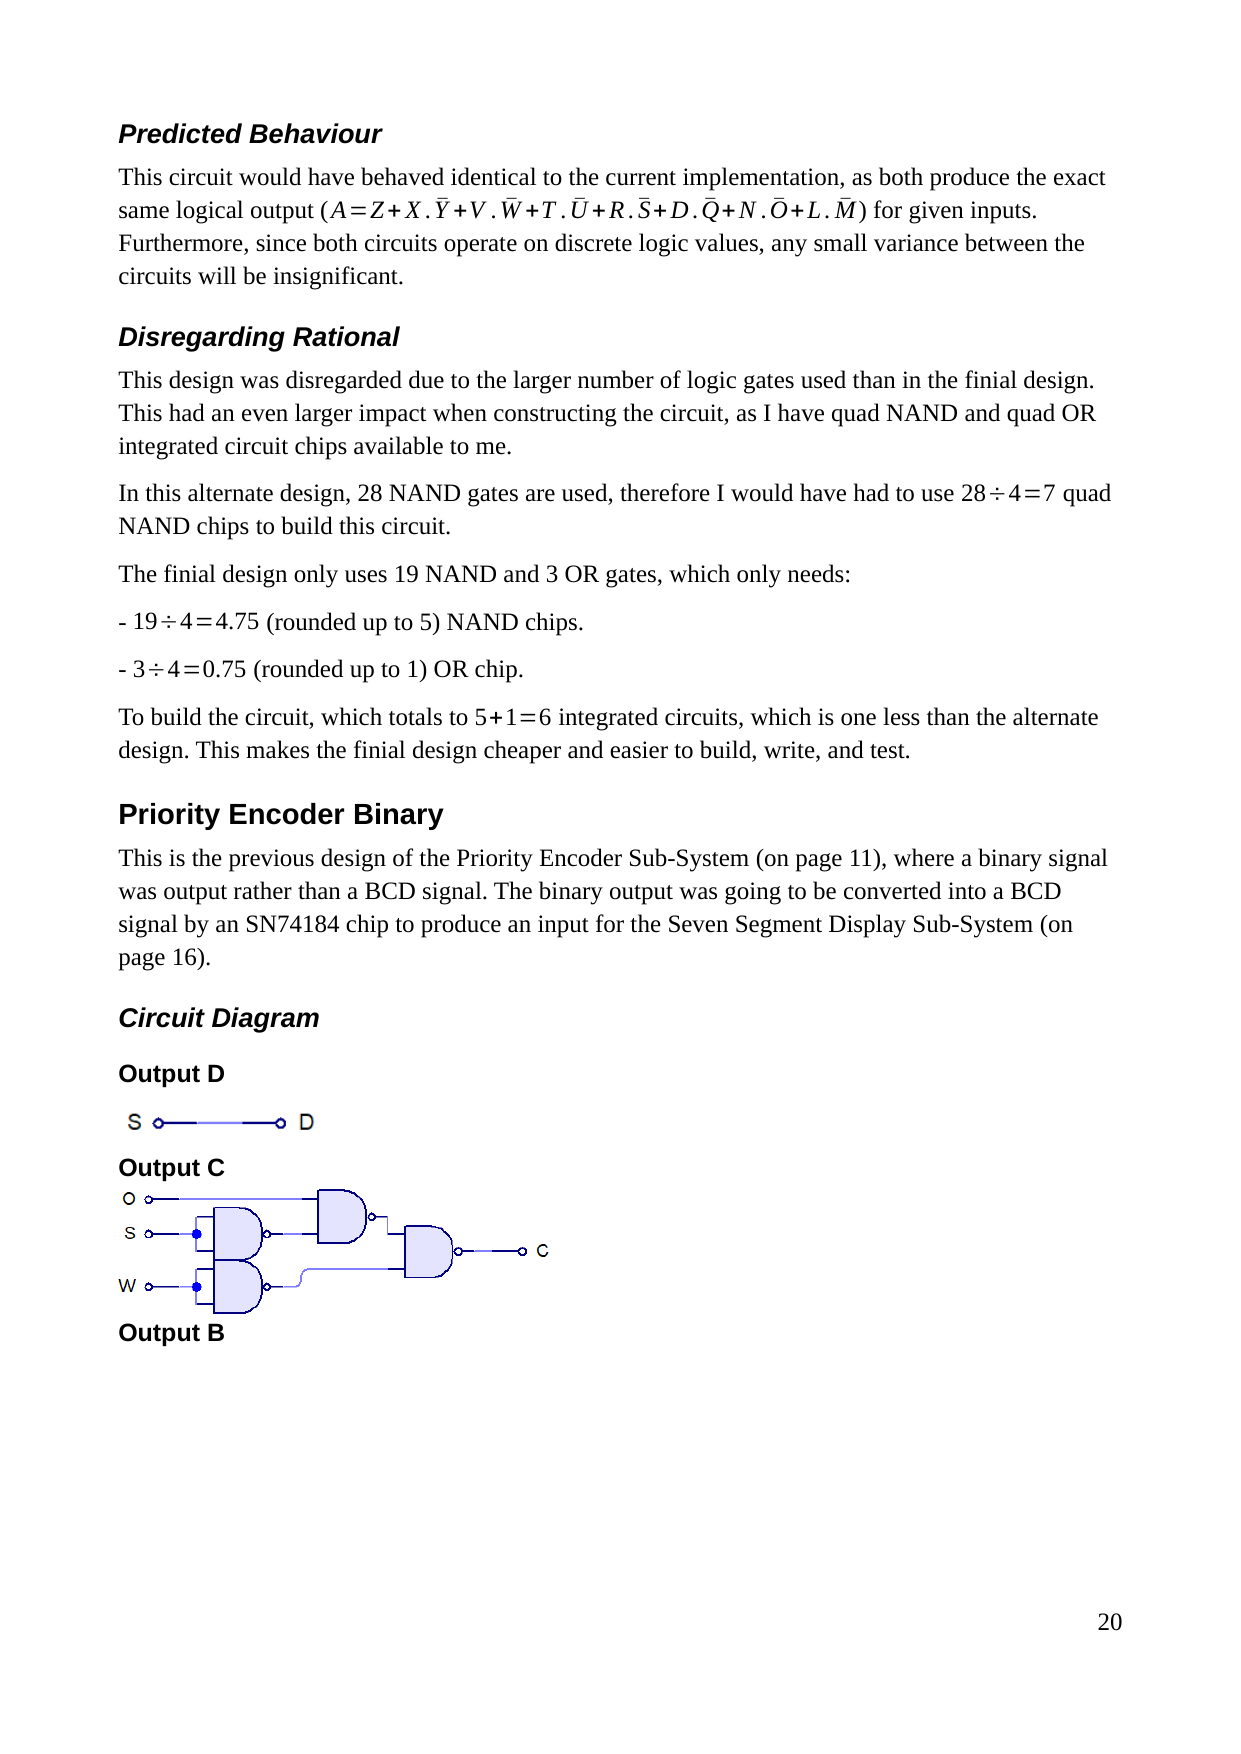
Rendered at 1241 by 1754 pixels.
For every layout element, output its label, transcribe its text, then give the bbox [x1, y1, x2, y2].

text In this alternate design, 28 NAND gates are used, therefore I would have had to use quad NAND chips to build this circuit. [118, 478, 1122, 540]
text The finial design only uses 19 NAND and 3 OR gates, which only needs: [118, 559, 1122, 588]
subtitle Output B [118, 1200, 1122, 1346]
text To build the circuit, which totals to integrated circuits, which is one less than the alternate design. This makes the finial design cheaper and easier to build, write, and test. [118, 702, 1122, 764]
subtitle Predicted Behaviour [118, 118, 1122, 149]
picture [118, 1187, 555, 1318]
subtitle Priority Encoder Binary [118, 797, 1122, 831]
text This circuit would have behaved identical to the current implementation, as both produce the exact same logical output () for given inputs. Furthermore, since both circuits operate on discrete logic values, any small variance between the circuits will be insignificant. [118, 162, 1122, 290]
text This design was disregarded due to the larger number of logic gates used than in the finial design. This had an even larger impact when constructing the circuit, as I have quad NAND and quad OR integrated circuit chips available to me. [118, 365, 1122, 459]
text - (rounded up to 5) NAND chips. [118, 607, 1122, 635]
subtitle Output D [118, 1058, 1122, 1087]
text - (rounded up to 1) OR chip. [118, 654, 1122, 683]
subtitle Disregarding Rational [118, 321, 1122, 352]
subtitle Output C [118, 1106, 1122, 1182]
picture [118, 1093, 334, 1153]
text This is the previous design of the Priority Encoder Sub-System (on page 11), where a binary signal was output rather than a BCD signal. The binary output was going to be converted into a BCD signal by an SN74184 chip to produce an input for the Seven Segment Display Sub-System (on page 17). [118, 843, 1122, 971]
subtitle Circuit Diagram [118, 1002, 1122, 1033]
